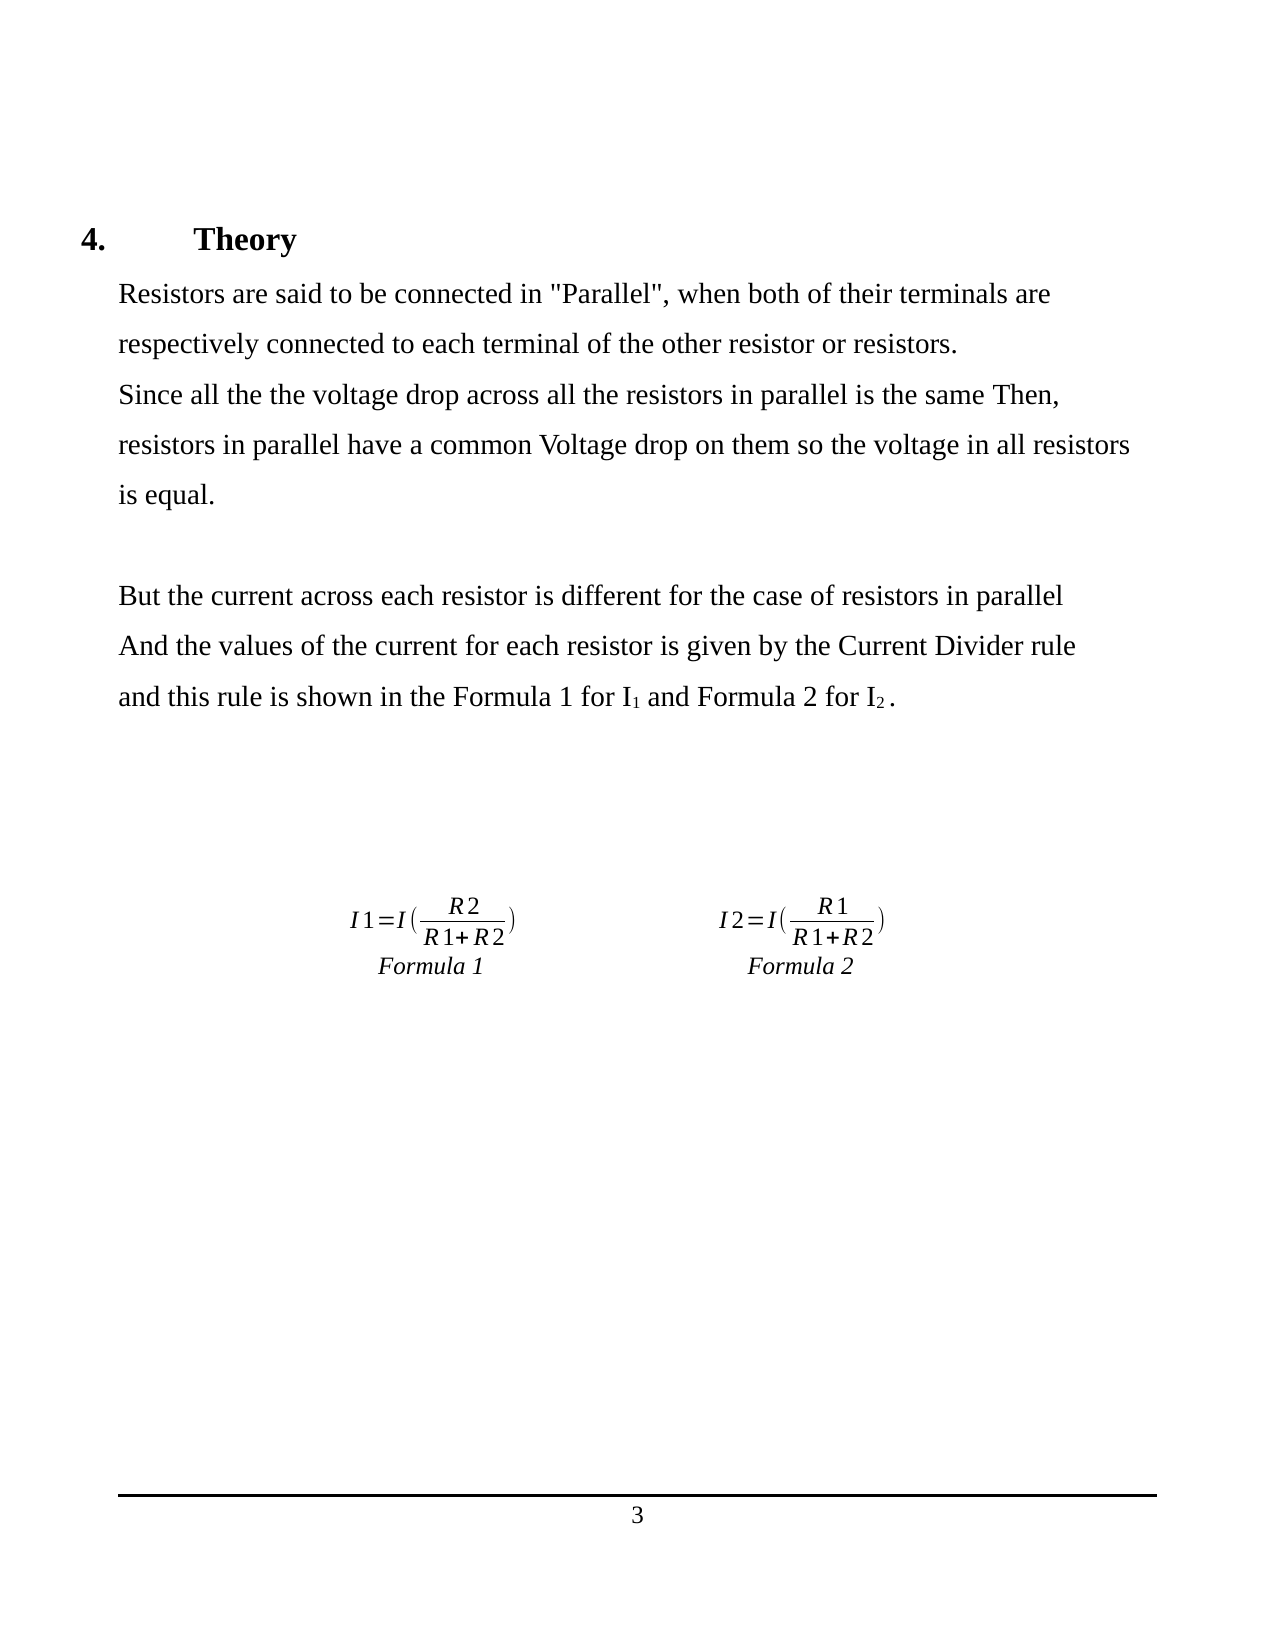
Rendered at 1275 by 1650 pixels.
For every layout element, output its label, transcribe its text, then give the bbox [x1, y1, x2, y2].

text Formula 1 [342, 892, 522, 980]
list Resistors are said to be connected in "Parallel", when both of their terminals are respectively connected to each terminal of the other resistor or resistors. [81, 276, 1157, 360]
list But the current across each resistor is different for the case of resistors in parallel [81, 578, 1157, 612]
text Formula 2 [711, 892, 892, 980]
text And the values of the current for each resistor is given by the Current Divider rule [81, 628, 1157, 662]
list Since all the the voltage drop across all the resistors in parallel is the same Then, resistors in parallel have a common Voltage drop on them so the voltage in all resistors is equal. [81, 377, 1157, 511]
text and this rule is shown in the Formula 1 for I1 and Formula 2 for I2 . [81, 679, 1157, 712]
list Theory [81, 219, 1157, 257]
